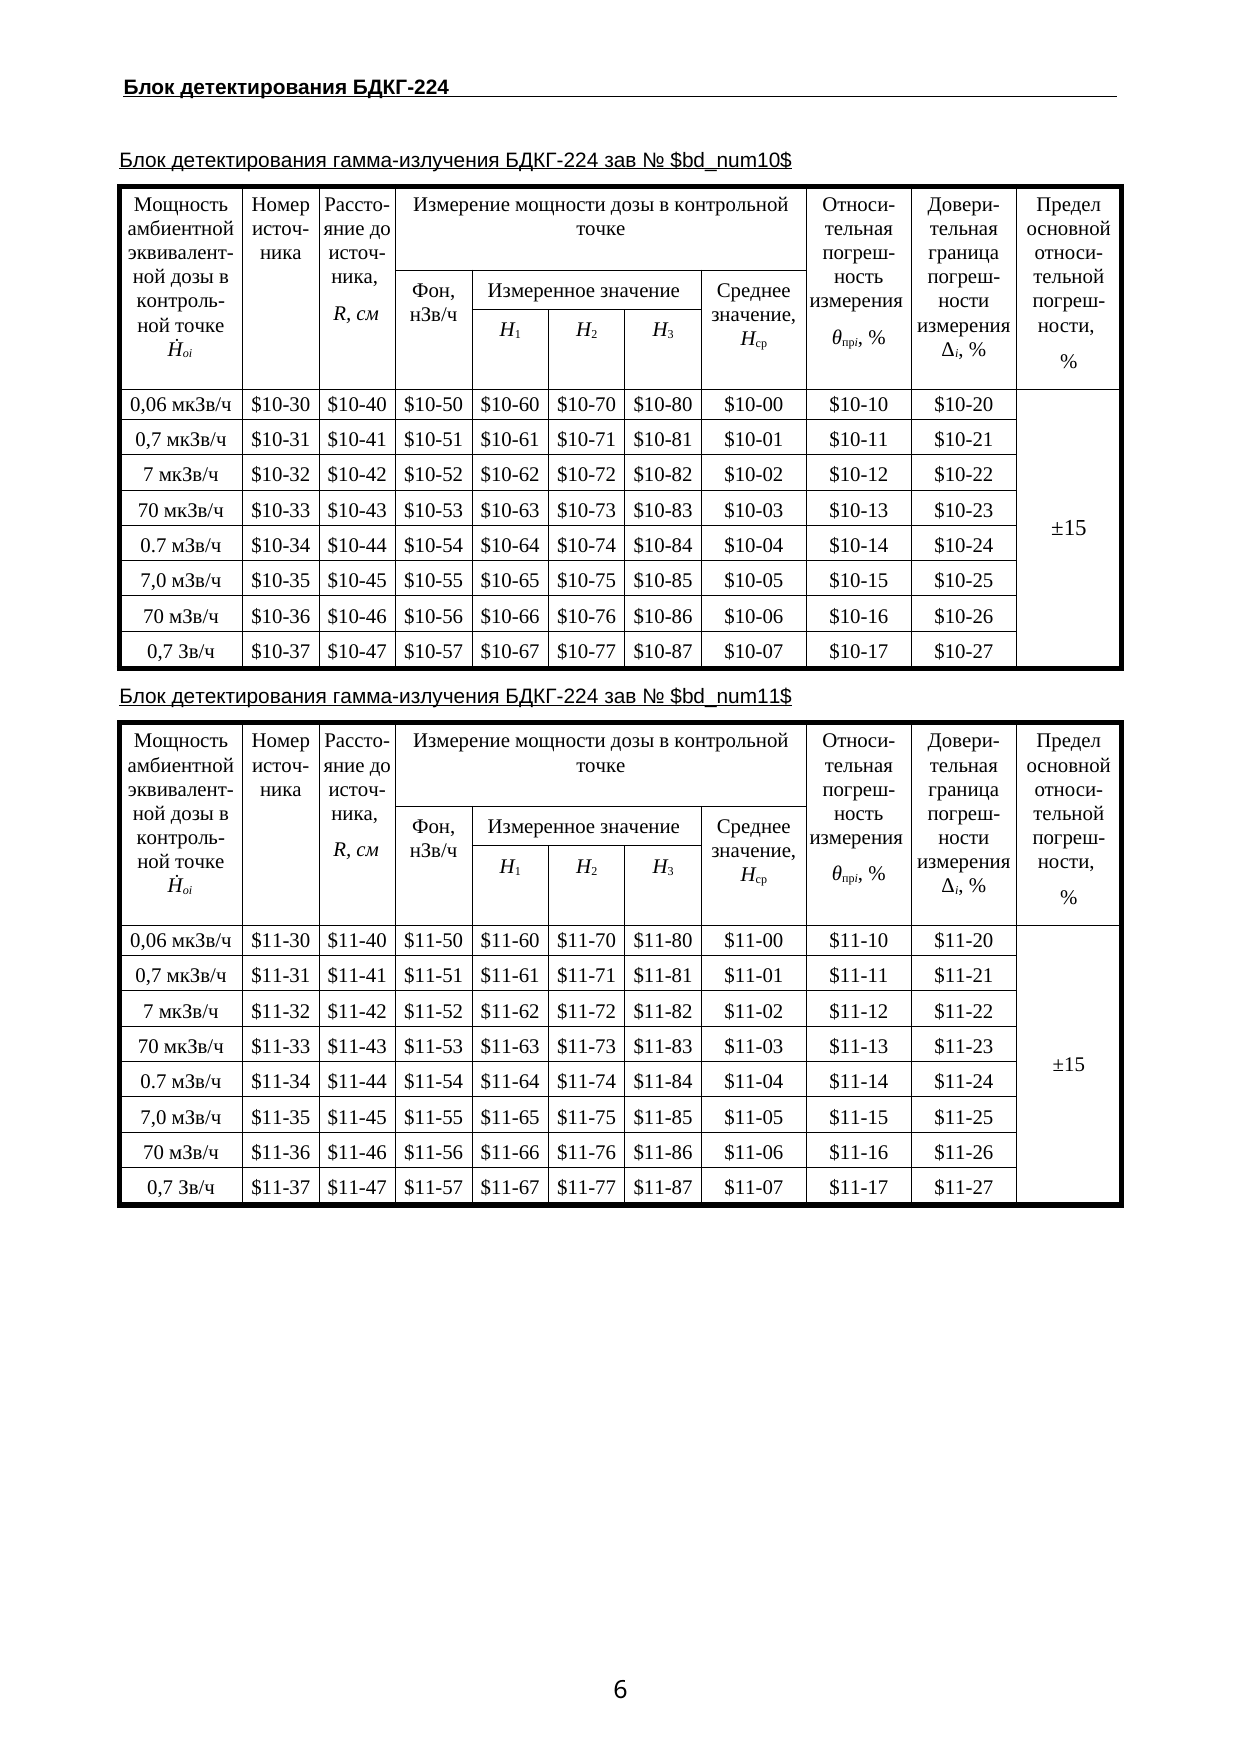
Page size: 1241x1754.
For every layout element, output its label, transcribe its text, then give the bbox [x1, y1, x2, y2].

table_cell $10-34 [243, 526, 319, 560]
table_cell 70 мкЗв/ч [122, 491, 242, 525]
table_cell $11-25 [912, 1097, 1016, 1132]
table_cell $10-26 [912, 596, 1016, 631]
table_cell $11-83 [625, 1027, 701, 1061]
table_cell $10-03 [702, 491, 806, 525]
table_cell $10-10 [807, 390, 911, 419]
table_cell $11-36 [243, 1133, 319, 1167]
table_cell $10-15 [807, 561, 911, 595]
table_cell $10-17 [807, 632, 911, 666]
table_cell $10-20 [912, 390, 1016, 419]
table_cell 0,7 мкЗв/ч [122, 420, 242, 454]
table_cell H1 [473, 310, 548, 389]
table_cell 0,06 мкЗв/ч [122, 390, 242, 419]
table_cell Среднее значение, Hср [702, 271, 806, 389]
table_cell 0,7 мкЗв/ч [122, 956, 242, 990]
table_cell 0,7 Зв/ч [122, 1168, 242, 1202]
table_cell $10-84 [625, 526, 701, 560]
table_cell $10-30 [243, 390, 319, 419]
table_cell $11-34 [243, 1062, 319, 1096]
table_cell Измерение мощности дозы в контрольной точке [396, 725, 806, 806]
table_cell $11-15 [807, 1097, 911, 1132]
table_cell Измеренное значение [473, 271, 701, 309]
table_cell $11-57 [396, 1168, 472, 1202]
table_cell $11-32 [243, 991, 319, 1026]
table_cell 7 мкЗв/ч [122, 991, 242, 1026]
table_cell $11-52 [396, 991, 472, 1026]
table_cell $11-77 [549, 1168, 624, 1202]
table_cell $11-10 [807, 926, 911, 955]
table_cell $10-14 [807, 526, 911, 560]
table_cell $10-64 [473, 526, 548, 560]
table_cell $10-21 [912, 420, 1016, 454]
table_cell $10-25 [912, 561, 1016, 595]
table_cell Довери-тельная граница погреш-ности измерения Δi, % [912, 725, 1016, 925]
table_cell $11-85 [625, 1097, 701, 1132]
table_cell 70 мЗв/ч [122, 596, 242, 631]
table_cell $10-37 [243, 632, 319, 666]
table_cell $10-74 [549, 526, 624, 560]
table_cell $10-11 [807, 420, 911, 454]
table_cell $11-62 [473, 991, 548, 1026]
table_cell $10-80 [625, 390, 701, 419]
table_cell $11-16 [807, 1133, 911, 1167]
table_cell $11-41 [320, 956, 395, 990]
table_cell $10-44 [320, 526, 395, 560]
table_cell Фон, нЗв/ч [396, 807, 472, 925]
table_cell $11-24 [912, 1062, 1016, 1096]
table_cell $11-22 [912, 991, 1016, 1026]
table_cell $11-47 [320, 1168, 395, 1202]
table_cell $11-13 [807, 1027, 911, 1061]
table_cell $11-73 [549, 1027, 624, 1061]
table_cell $10-73 [549, 491, 624, 525]
table_cell $10-86 [625, 596, 701, 631]
table_cell $10-45 [320, 561, 395, 595]
table_cell $11-66 [473, 1133, 548, 1167]
table_cell $10-81 [625, 420, 701, 454]
table_cell ±15 [1017, 390, 1119, 666]
table_cell Относи-тельная погреш-ность измерения θпрi, % [807, 725, 911, 925]
table_cell $11-04 [702, 1062, 806, 1096]
table_cell $11-81 [625, 956, 701, 990]
table_cell $11-60 [473, 926, 548, 955]
table_cell $11-00 [702, 926, 806, 955]
table_cell $10-07 [702, 632, 806, 666]
table_cell $10-01 [702, 420, 806, 454]
table_cell $11-72 [549, 991, 624, 1026]
table_cell H2 [549, 310, 624, 389]
table_cell $10-51 [396, 420, 472, 454]
table_cell $11-70 [549, 926, 624, 955]
table_cell $11-37 [243, 1168, 319, 1202]
table_cell Предел основной относи-тельной погреш-ности, % [1017, 189, 1119, 389]
table_cell $11-20 [912, 926, 1016, 955]
table_cell $10-47 [320, 632, 395, 666]
table_cell Предел основной относи-тельной погреш-ности, % [1017, 725, 1119, 925]
table_cell $10-87 [625, 632, 701, 666]
table_cell Мощность амбиентной эквивалент-ной дозы в контроль-ной точке Ḣoi [122, 189, 242, 389]
table_cell $10-57 [396, 632, 472, 666]
table_cell $10-24 [912, 526, 1016, 560]
table_cell $10-22 [912, 455, 1016, 489]
table_cell $11-61 [473, 956, 548, 990]
table_cell $10-52 [396, 455, 472, 489]
table_cell $11-84 [625, 1062, 701, 1096]
table_cell $10-66 [473, 596, 548, 631]
table_cell $11-45 [320, 1097, 395, 1132]
table_cell $11-71 [549, 956, 624, 990]
table_cell ±15 [1017, 926, 1119, 1202]
table_cell 0,06 мкЗв/ч [122, 926, 242, 955]
table_cell $11-63 [473, 1027, 548, 1061]
table_cell $11-07 [702, 1168, 806, 1202]
table_cell $11-21 [912, 956, 1016, 990]
table_cell $10-46 [320, 596, 395, 631]
table_cell $10-12 [807, 455, 911, 489]
table_cell $10-54 [396, 526, 472, 560]
table_cell $11-05 [702, 1097, 806, 1132]
table_cell $11-76 [549, 1133, 624, 1167]
table_cell $11-46 [320, 1133, 395, 1167]
table_cell $11-40 [320, 926, 395, 955]
table_cell $10-76 [549, 596, 624, 631]
table_cell $10-35 [243, 561, 319, 595]
table_cell $10-85 [625, 561, 701, 595]
table_cell $10-41 [320, 420, 395, 454]
table_cell $10-31 [243, 420, 319, 454]
table_cell $10-00 [702, 390, 806, 419]
table_cell Рассто-яние до источ-ника, R, см [320, 725, 395, 925]
table_cell $11-03 [702, 1027, 806, 1061]
table_cell $11-55 [396, 1097, 472, 1132]
table_cell $11-33 [243, 1027, 319, 1061]
table_header Блок детектирования гамма-излучения БДКГ-224 зав № $bd_num11$ [119, 671, 1121, 720]
table_cell $11-06 [702, 1133, 806, 1167]
table_cell $11-75 [549, 1097, 624, 1132]
table_cell $10-82 [625, 455, 701, 489]
table_cell H2 [549, 846, 624, 925]
table_cell $10-32 [243, 455, 319, 489]
table_cell $11-54 [396, 1062, 472, 1096]
table_cell $10-65 [473, 561, 548, 595]
table_cell $10-75 [549, 561, 624, 595]
table_cell 0,7 Зв/ч [122, 632, 242, 666]
table_cell $11-14 [807, 1062, 911, 1096]
table_cell $11-56 [396, 1133, 472, 1167]
table_cell Среднее значение, Hср [702, 807, 806, 925]
table_cell $10-36 [243, 596, 319, 631]
table_cell Мощность амбиентной эквивалент-ной дозы в контроль-ной точке Ḣoi [122, 725, 242, 925]
table_cell Относи-тельная погреш-ность измерения θпрi, % [807, 189, 911, 389]
table_cell $11-11 [807, 956, 911, 990]
table_cell $10-05 [702, 561, 806, 595]
table_cell $11-86 [625, 1133, 701, 1167]
table_cell $10-06 [702, 596, 806, 631]
table_cell $11-35 [243, 1097, 319, 1132]
table_cell $11-65 [473, 1097, 548, 1132]
table_cell Номер источ-ника [243, 725, 319, 925]
table_cell $11-43 [320, 1027, 395, 1061]
table_cell $10-61 [473, 420, 548, 454]
table_cell $11-01 [702, 956, 806, 990]
table_cell $10-13 [807, 491, 911, 525]
table_cell $11-27 [912, 1168, 1016, 1202]
table_cell $10-56 [396, 596, 472, 631]
table_cell $11-74 [549, 1062, 624, 1096]
table_cell $11-44 [320, 1062, 395, 1096]
table_cell $10-43 [320, 491, 395, 525]
table_cell $11-53 [396, 1027, 472, 1061]
table_cell $11-82 [625, 991, 701, 1026]
table_cell $11-31 [243, 956, 319, 990]
table_cell H3 [625, 310, 701, 389]
table_cell $11-42 [320, 991, 395, 1026]
table_cell $11-26 [912, 1133, 1016, 1167]
table_cell 0.7 мЗв/ч [122, 1062, 242, 1096]
table_cell $11-23 [912, 1027, 1016, 1061]
table_cell $10-27 [912, 632, 1016, 666]
table_cell Измерение мощности дозы в контрольной точке [396, 189, 806, 269]
table_cell 7 мкЗв/ч [122, 455, 242, 489]
table_cell $11-87 [625, 1168, 701, 1202]
table_cell $10-50 [396, 390, 472, 419]
table_cell H3 [625, 846, 701, 925]
table_cell $10-70 [549, 390, 624, 419]
table_cell Измеренное значение [473, 807, 701, 845]
table_cell 70 мЗв/ч [122, 1133, 242, 1167]
table_cell $10-42 [320, 455, 395, 489]
table_cell $11-67 [473, 1168, 548, 1202]
table_cell 0.7 мЗв/ч [122, 526, 242, 560]
table_cell $10-72 [549, 455, 624, 489]
table_cell $11-50 [396, 926, 472, 955]
table_cell $10-33 [243, 491, 319, 525]
table_cell $10-71 [549, 420, 624, 454]
table_cell $10-23 [912, 491, 1016, 525]
table_cell $10-55 [396, 561, 472, 595]
table_cell $11-64 [473, 1062, 548, 1096]
table_cell $10-67 [473, 632, 548, 666]
table_cell $11-51 [396, 956, 472, 990]
table_cell $11-17 [807, 1168, 911, 1202]
table_cell $11-12 [807, 991, 911, 1026]
table_cell H1 [473, 846, 548, 925]
table_cell $10-16 [807, 596, 911, 631]
table_cell Довери-тельная граница погреш-ности измерения Δi, % [912, 189, 1016, 389]
table_header Блок детектирования гамма-излучения БДКГ-224 зав № $bd_num10$ [119, 135, 1121, 184]
table_cell $10-40 [320, 390, 395, 419]
table_cell $10-77 [549, 632, 624, 666]
table_cell Рассто-яние до источ-ника, R, см [320, 189, 395, 389]
table_cell $11-30 [243, 926, 319, 955]
table_cell $10-60 [473, 390, 548, 419]
table_cell 7,0 мЗв/ч [122, 561, 242, 595]
table_cell $11-02 [702, 991, 806, 1026]
table_cell $11-80 [625, 926, 701, 955]
table_cell $10-04 [702, 526, 806, 560]
table_cell $10-53 [396, 491, 472, 525]
table_cell Фон, нЗв/ч [396, 271, 472, 389]
table_cell 70 мкЗв/ч [122, 1027, 242, 1061]
table_cell $10-02 [702, 455, 806, 489]
table_cell Номер источ-ника [243, 189, 319, 389]
table_cell $10-63 [473, 491, 548, 525]
table_cell 7,0 мЗв/ч [122, 1097, 242, 1132]
table_cell $10-83 [625, 491, 701, 525]
table_cell $10-62 [473, 455, 548, 489]
